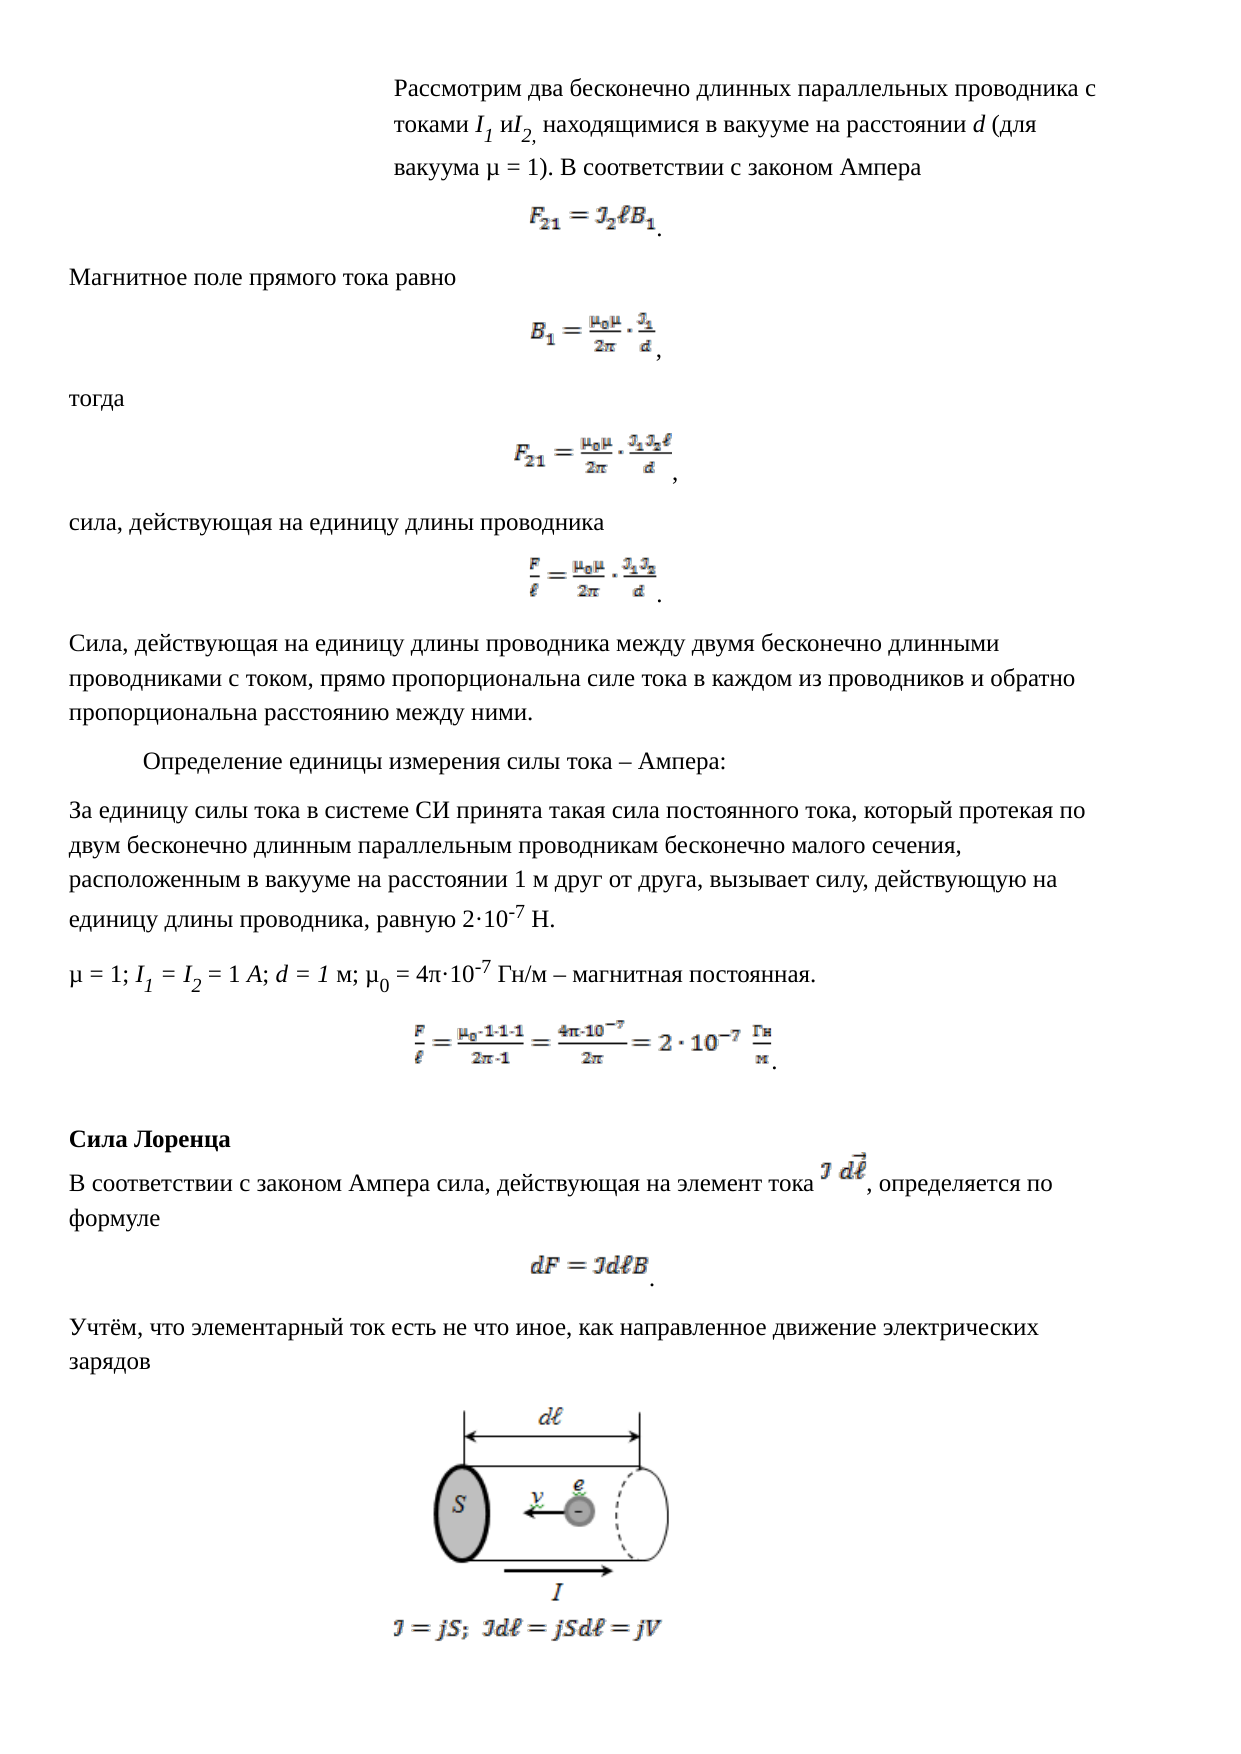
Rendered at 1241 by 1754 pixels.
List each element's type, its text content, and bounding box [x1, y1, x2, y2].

picture [414, 1019, 772, 1070]
text µ = 1; I1 = I2 = 1 A; d = 1 м; µ0 = 4π·10-7 Гн/м – магнитная постоянная. [69, 954, 1123, 996]
picture [529, 555, 657, 603]
text . [69, 1252, 1123, 1292]
text Магнитное поле прямого тока равно [69, 262, 1123, 290]
text . [69, 202, 1123, 241]
text За единицу силы тока в системе СИ принята такая сила постоянного тока, который протекая по двум бесконечно длинным параллельным проводникам бесконечно малого сечения, расположенным в вакууме на расстоянии 1 м друг от друга, вызывает силу, действующую на единицу длины проводника, равную 2·10-7 Н. [69, 795, 1123, 933]
picture [393, 1395, 694, 1649]
picture [820, 1152, 867, 1192]
text . [69, 556, 1123, 608]
text сила, действующая на единицу длины проводника [69, 507, 1123, 535]
picture [530, 310, 656, 358]
text В соответствии с законом Ампера сила, действующая на элемент тока , определяется по формуле [69, 1153, 1123, 1232]
picture [529, 201, 657, 236]
picture [530, 1251, 650, 1287]
text Сила, действующая на единицу длины проводника между двумя бесконечно длинными проводниками с током, прямо пропорциональна силе тока в каждом из проводников и обратно пропорциональна расстоянию между ними. [69, 628, 1123, 726]
text Рассмотрим два бесконечно длинных параллельных проводника с токами I1 иI2, находящимися в вакууме на расстоянии d (для вакуума µ = 1). В соответствии с законом Ампера [394, 73, 1123, 181]
text , [69, 432, 1123, 486]
text Учтём, что элементарный ток есть не что иное, как направленное движение электрических зарядов [69, 1312, 1123, 1375]
text Определение единицы измерения силы тока – Ампера: [69, 746, 1123, 775]
text Сила Лоренца [69, 1124, 1123, 1153]
text , [69, 311, 1123, 363]
text . [69, 1019, 1123, 1075]
picture [514, 432, 672, 481]
text тогда [69, 383, 1123, 412]
